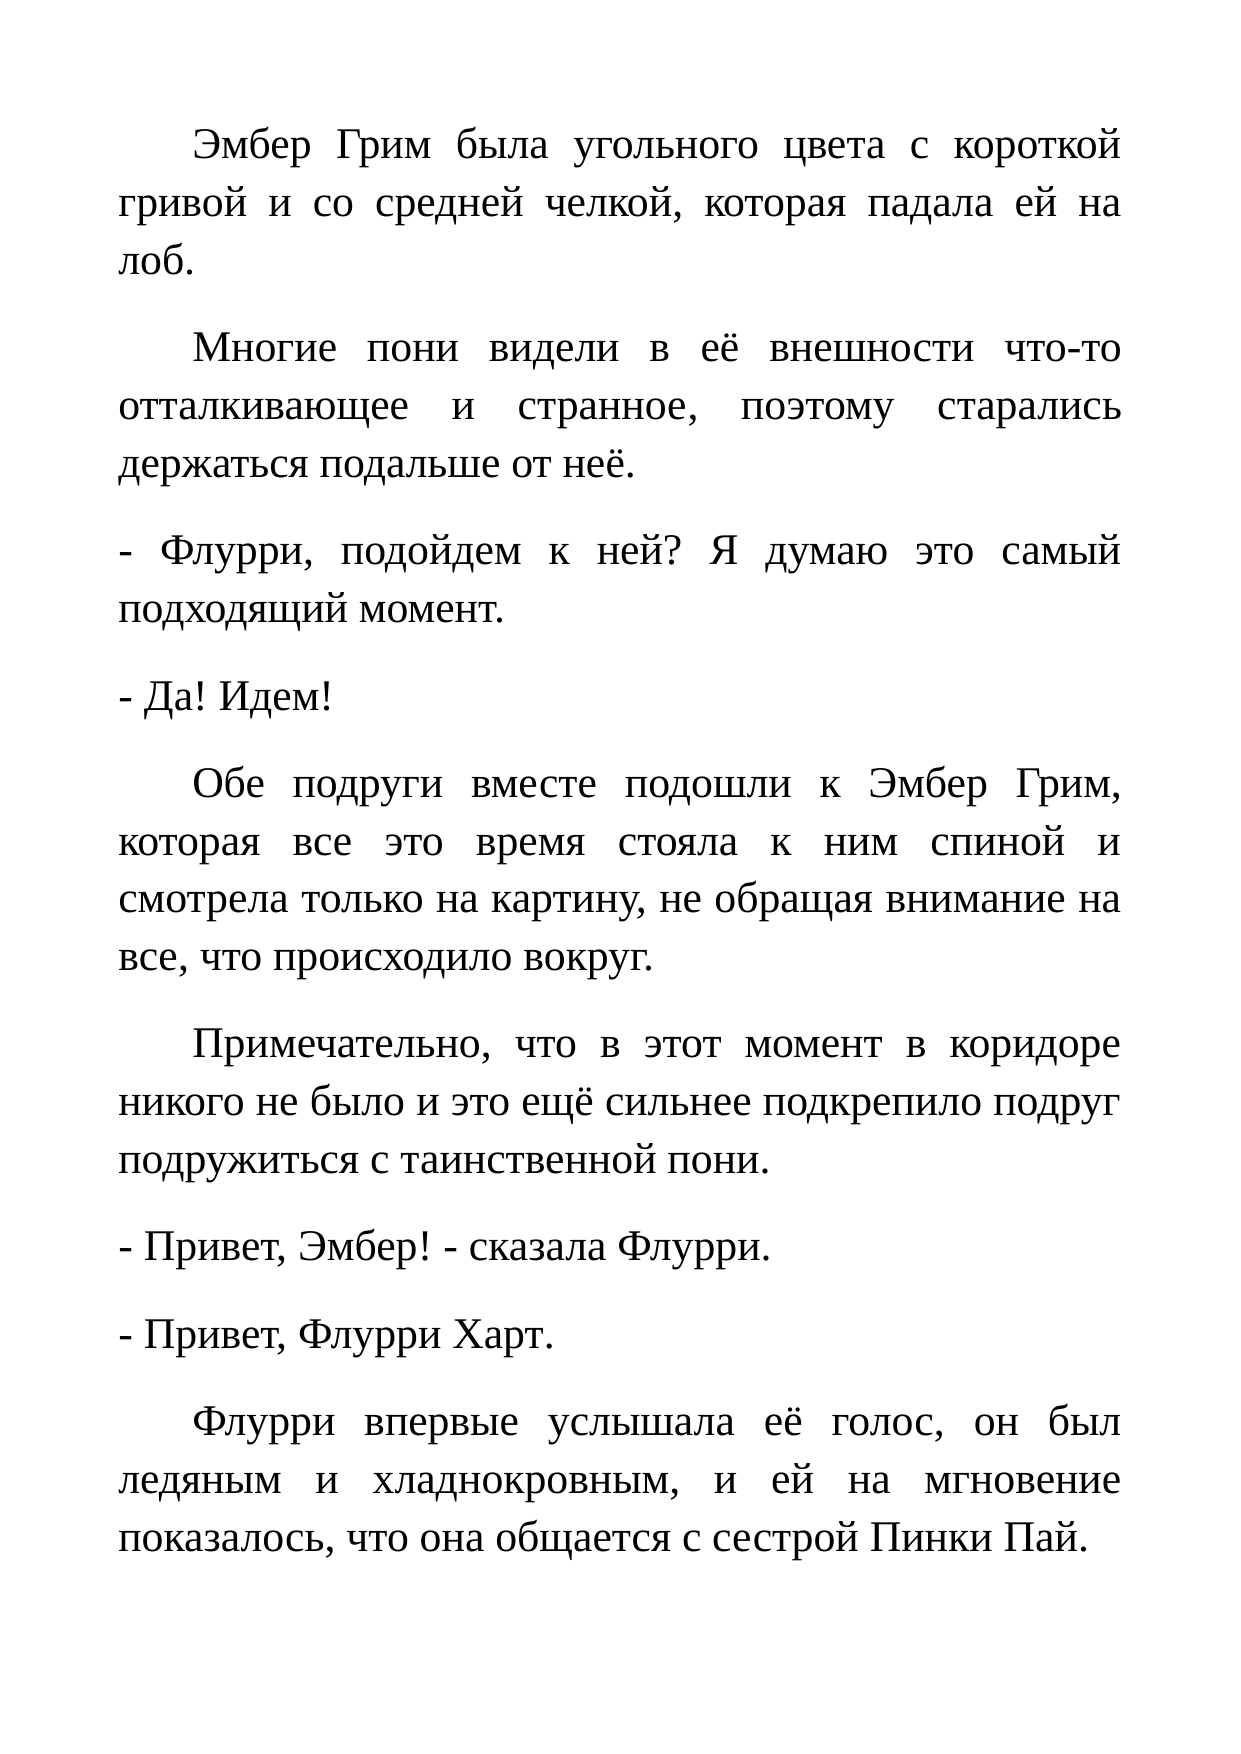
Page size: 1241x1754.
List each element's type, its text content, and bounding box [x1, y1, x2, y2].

text - Привет, Флурри Харт. [118, 1307, 1122, 1358]
text Флурри впервые услышала её голос, он был ледяным и хладнокровным, и ей на мгновение показалось, что она общается с сестрой Пинки Пай. [118, 1394, 1122, 1561]
text Обе подруги вместе подошли к Эмбер Грим, которая все это время стояла к ним спиной и смотрела только на картину, не обращая внимание на все, что происходило вокруг. [118, 756, 1122, 980]
text Примечательно, что в этот момент в коридоре никого не было и это ещё сильнее подкрепило подруг подружиться с таинственной пони. [118, 1017, 1122, 1183]
text - Да! Идем! [118, 669, 1122, 719]
text Эмбер Грим была угольного цвета с короткой гривой и со средней челкой, которая падала ей на лоб. [118, 118, 1122, 284]
text - Флурри, подойдем к ней? Я думаю это самый подходящий момент. [118, 524, 1122, 632]
text Многие пони видели в её внешности что-то отталкивающее и странное, поэтому старались держаться подальше от неё. [118, 321, 1122, 487]
text - Привет, Эмбер! - сказала Флурри. [118, 1220, 1122, 1270]
